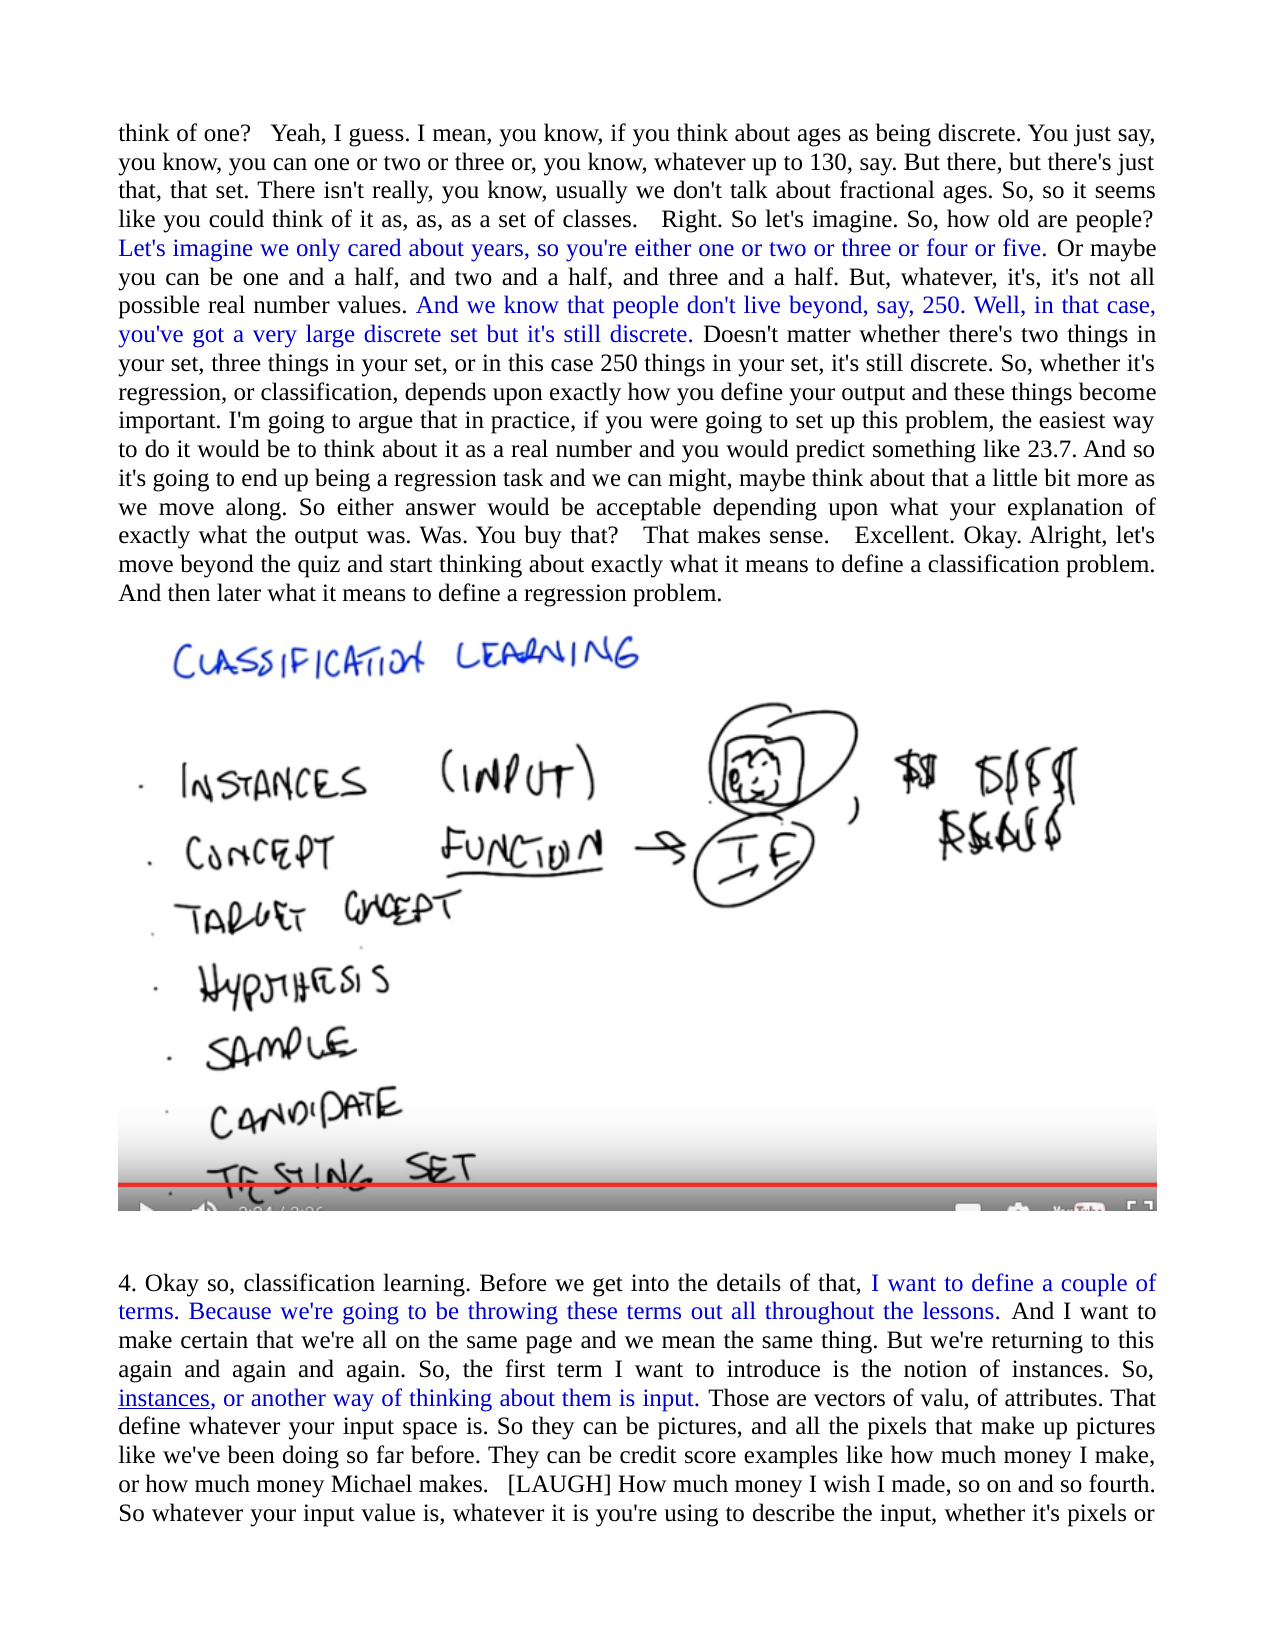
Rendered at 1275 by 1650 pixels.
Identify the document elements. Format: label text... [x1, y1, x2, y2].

text 4. Okay so, classification learning. Before we get into the details of that, I want to define a couple of terms. Because we're going to be throwing these terms out all throughout the lessons. And I want to make certain that we're all on the same page and we mean the same thing. But we're returning to this again and again and again. So, the first term I want to introduce is the notion of instances. So, instances, or another way of thinking about them is input. Those are vectors of valu, of attributes. That define whatever your input space is. So they can be pictures, and all the pixels that make up pictures like we've been doing so far before. They can be credit score examples like how much money I make, or how much money Michael makes. [LAUGH] How much money I wish I made, so on and so fourth. So whatever your input value is, whatever it is you're using to describe the input, whether it's pixels or [118, 1268, 1157, 1526]
text think of one? Yeah, I guess. I mean, you know, if you think about ages as being discrete. You just say, you know, you can one or two or three or, you know, whatever up to 130, say. But there, but there's just that, that set. There isn't really, you know, usually we don't talk about fractional ages. So, so it seems like you could think of it as, as, as a set of classes. Right. So let's imagine. So, how old are people? Let's imagine we only cared about years, so you're either one or two or three or four or five. Or maybe you can be one and a half, and two and a half, and three and a half. But, whatever, it's, it's not all possible real number values. And we know that people don't live beyond, say, 250. Well, in that case, you've got a very large discrete set but it's still discrete. Doesn't matter whether there's two things in your set, three things in your set, or in this case 250 things in your set, it's still discrete. So, whether it's regression, or classification, depends upon exactly how you define your output and these things become important. I'm going to argue that in practice, if you were going to set up this problem, the easiest way to do it would be to think about it as a real number and you would predict something like 23.7. And so it's going to end up being a regression task and we can might, maybe think about that a little bit more as we move along. So either answer would be acceptable depending upon what your explanation of exactly what the output was. Was. You buy that? That makes sense. Excellent. Okay. Alright, let's move beyond the quiz and start thinking about exactly what it means to define a classification problem. And then later what it means to define a regression problem. [118, 118, 1157, 607]
picture [118, 635, 1157, 1211]
